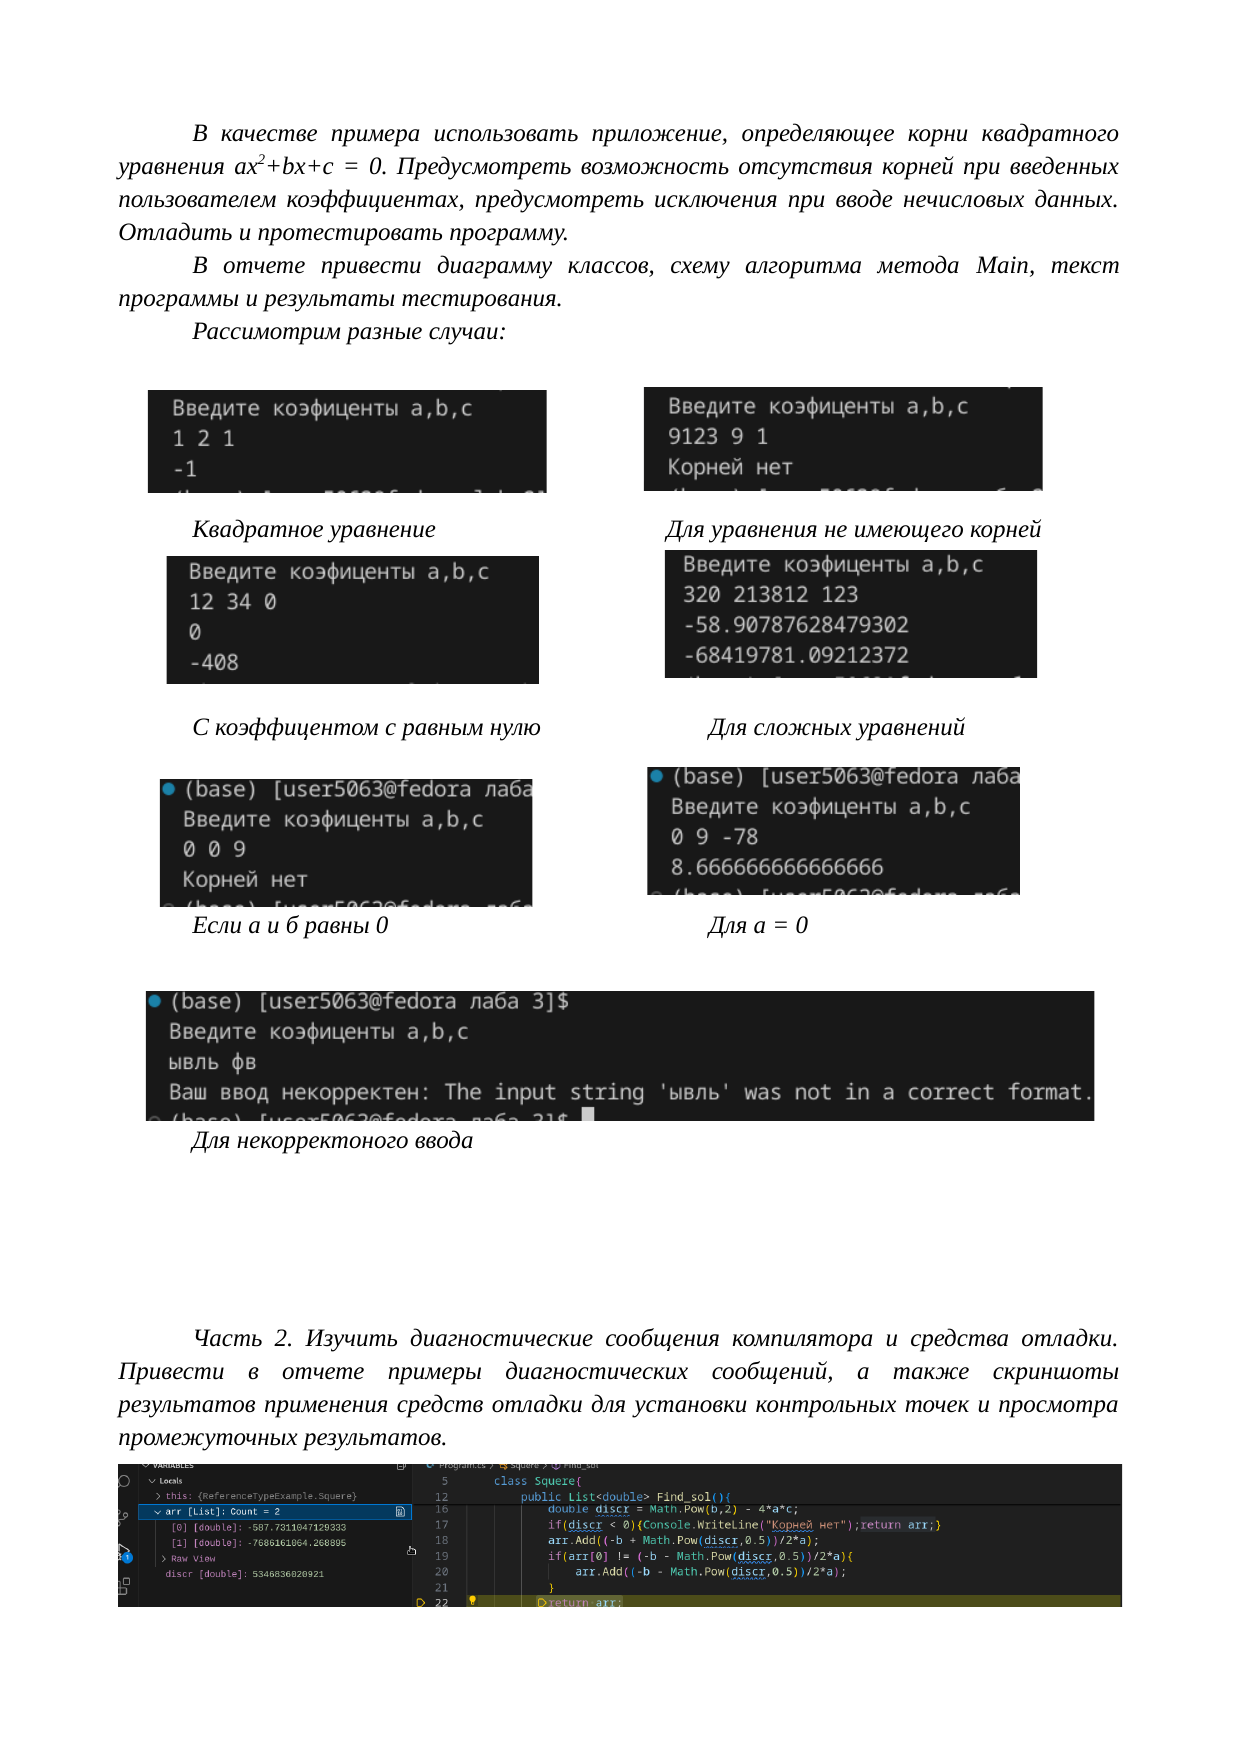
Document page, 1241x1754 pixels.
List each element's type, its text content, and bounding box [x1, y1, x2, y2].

text Квадратное уравнение Для уравнения не имеющего корней [118, 514, 1122, 543]
text Рассимотрим разные случаи: [118, 316, 1122, 345]
picture [647, 767, 1020, 895]
text С коэффицентом с равным нулю Для сложных уравнений [118, 712, 1122, 741]
picture [147, 390, 547, 493]
text Часть 2. Изучить диагностические сообщения компилятора и средства отладки. Привести в отчете примеры диагностических сообщений, а также скриншоты результатов применения средств отладки для установки контрольных точек и просмотра промежуточных результатов. [118, 1323, 1122, 1451]
picture [159, 779, 533, 907]
text В отчете привести диаграмму классов, схему алгоритма метода Main, текст программы и результаты тестирования. [118, 250, 1122, 312]
picture [166, 556, 539, 684]
picture [145, 991, 1095, 1121]
text Для некорректоного ввода [118, 977, 1122, 1153]
text В качестве примера использовать приложение, определяющее корни квадратного уравнения ax2+bx+c = 0. Предусмотреть возможность отсутствия корней при введенных пользователем коэффициентах, предусмотреть исключения при вводе нечисловых данных. Отладить и протестировать программу. [118, 118, 1122, 246]
picture [643, 387, 1043, 491]
picture [664, 550, 1038, 678]
text Если а и б равны 0 Для а = 0 [118, 911, 1122, 939]
picture [118, 1464, 1123, 1607]
